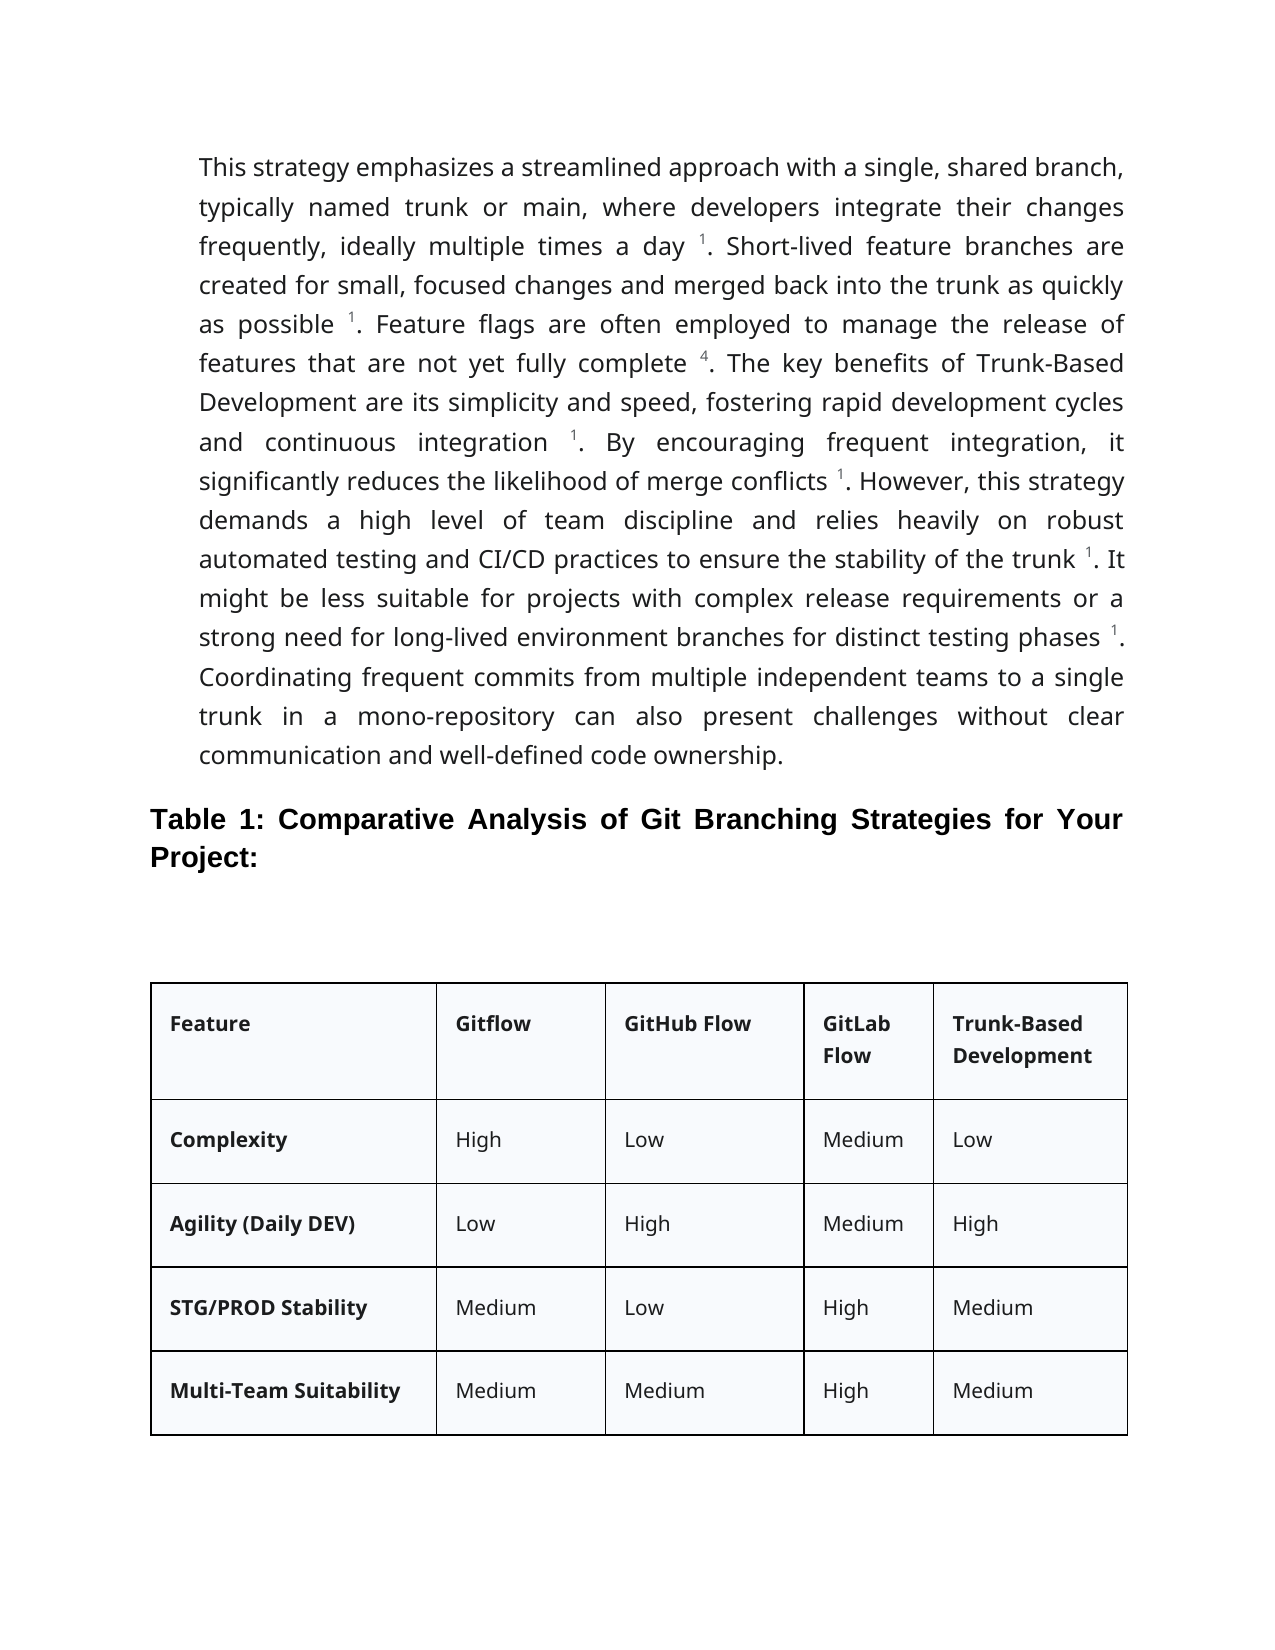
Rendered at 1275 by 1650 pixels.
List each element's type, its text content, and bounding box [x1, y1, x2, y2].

table_cell Multi-Team Suitability [152, 1352, 436, 1434]
table_cell High [437, 1100, 605, 1182]
table_header GitHub Flow [606, 984, 803, 1098]
table_cell Complexity [152, 1100, 436, 1182]
table_cell Medium [437, 1352, 605, 1434]
table_cell Medium [805, 1100, 933, 1182]
table_cell Medium [437, 1268, 605, 1350]
table_cell High [805, 1352, 933, 1434]
table_header Trunk-Based Development [934, 984, 1127, 1098]
table_cell High [805, 1268, 933, 1350]
table_cell STG/PROD Stability [152, 1268, 436, 1350]
table_cell Medium [934, 1268, 1127, 1350]
table_cell Low [437, 1184, 605, 1266]
table_cell Low [934, 1100, 1127, 1182]
table_cell Medium [805, 1184, 933, 1266]
table_cell Medium [606, 1352, 803, 1434]
table_cell Agility (Daily DEV) [152, 1184, 436, 1266]
table_cell Low [606, 1100, 803, 1182]
table_cell Low [606, 1268, 803, 1350]
text This strategy emphasizes a streamlined approach with a single, shared branch, typically named trunk or main, where developers integrate their changes frequently, ideally multiple times a day 1. Short-lived feature branches are created for small, focused changes and merged back into the trunk as quickly as possible 1. Feature flags are often employed to manage the release of features that are not yet fully complete 4. The key benefits of Trunk-Based Development are its simplicity and speed, fostering rapid development cycles and continuous integration 1. By encouraging frequent integration, it significantly reduces the likelihood of merge conflicts 1. However, this strategy demands a high level of team discipline and relies heavily on robust automated testing and CI/CD practices to ensure the stability of the trunk 1. It might be less suitable for projects with complex release requirements or a strong need for long-lived environment branches for distinct testing phases 1. Coordinating frequent commits from multiple independent teams to a single trunk in a mono-repository can also present challenges without clear communication and well-defined code ownership. [198, 150, 1125, 772]
table_header Gitflow [437, 984, 605, 1098]
table_cell High [606, 1184, 803, 1266]
table_header GitLab Flow [805, 984, 933, 1098]
subtitle Table 1: Comparative Analysis of Git Branching Strategies for Your Project: [150, 802, 1125, 874]
table_header Feature [152, 984, 436, 1098]
table_cell High [934, 1184, 1127, 1266]
table_cell Medium [934, 1352, 1127, 1434]
